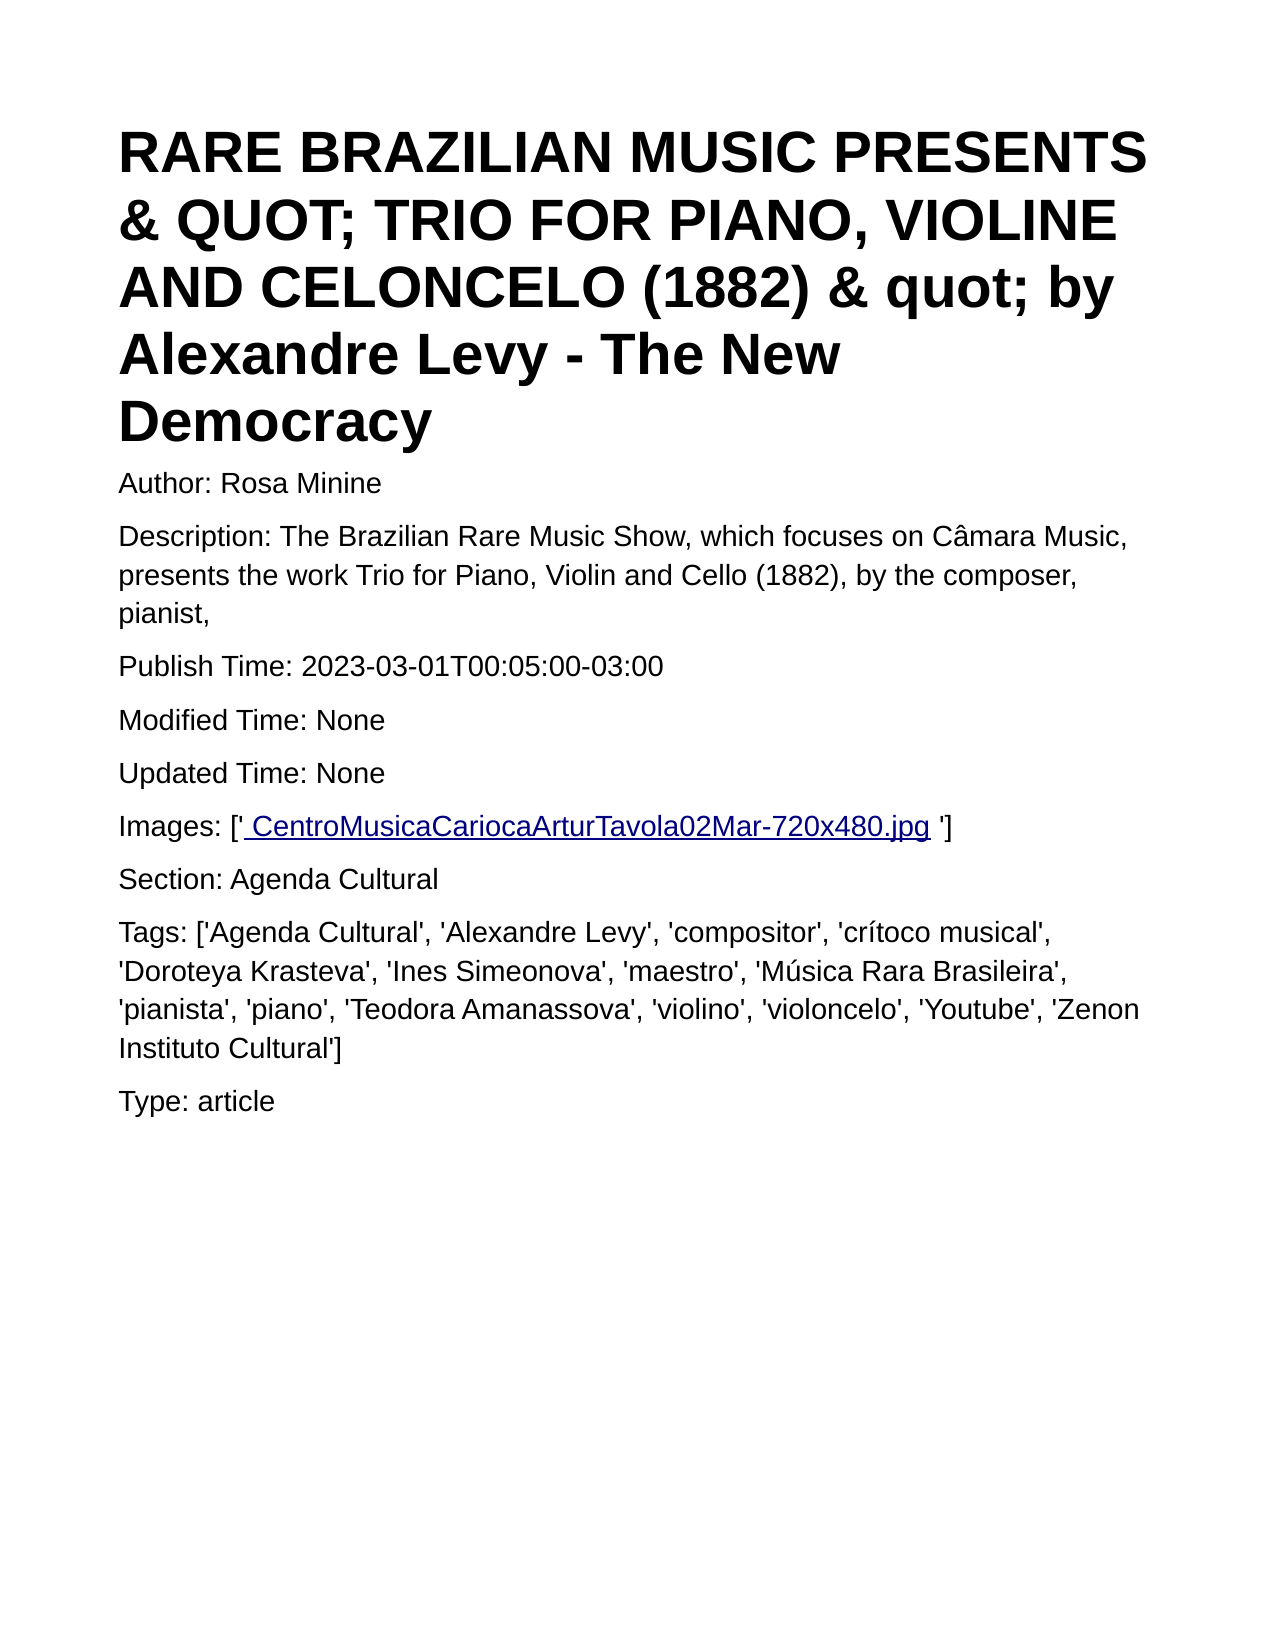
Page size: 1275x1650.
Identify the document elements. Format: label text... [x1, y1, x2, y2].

subtitle RARE BRAZILIAN MUSIC PRESENTS & QUOT; TRIO FOR PIANO, VIOLINE AND CELONCELO (1882) & quot; by Alexandre Levy - The New Democracy [118, 118, 1157, 453]
text Author: Rosa Minine [118, 466, 1157, 499]
text Publish Time: 2023-03-01T00:05:00-03:00 [118, 649, 1157, 683]
text Description: The Brazilian Rare Music Show, which focuses on Câmara Music, presents the work Trio for Piano, Violin and Cello (1882), by the composer, pianist, [118, 519, 1157, 630]
text Images: [' CentroMusicaCariocaArturTavola02Mar-720x480.jpg '] [118, 809, 1157, 842]
text Type: article [118, 1084, 1157, 1117]
text Tags: ['Agenda Cultural', 'Alexandre Levy', 'compositor', 'crítoco musical', 'Doroteya Krasteva', 'Ines Simeonova', 'maestro', 'Música Rara Brasileira', 'pianista', 'piano', 'Teodora Amanassova', 'violino', 'violoncelo', 'Youtube', 'Zenon Instituto Cultural'] [118, 915, 1157, 1064]
text Updated Time: None [118, 756, 1157, 789]
text Modified Time: None [118, 702, 1157, 736]
text Section: Agenda Cultural [118, 862, 1157, 895]
